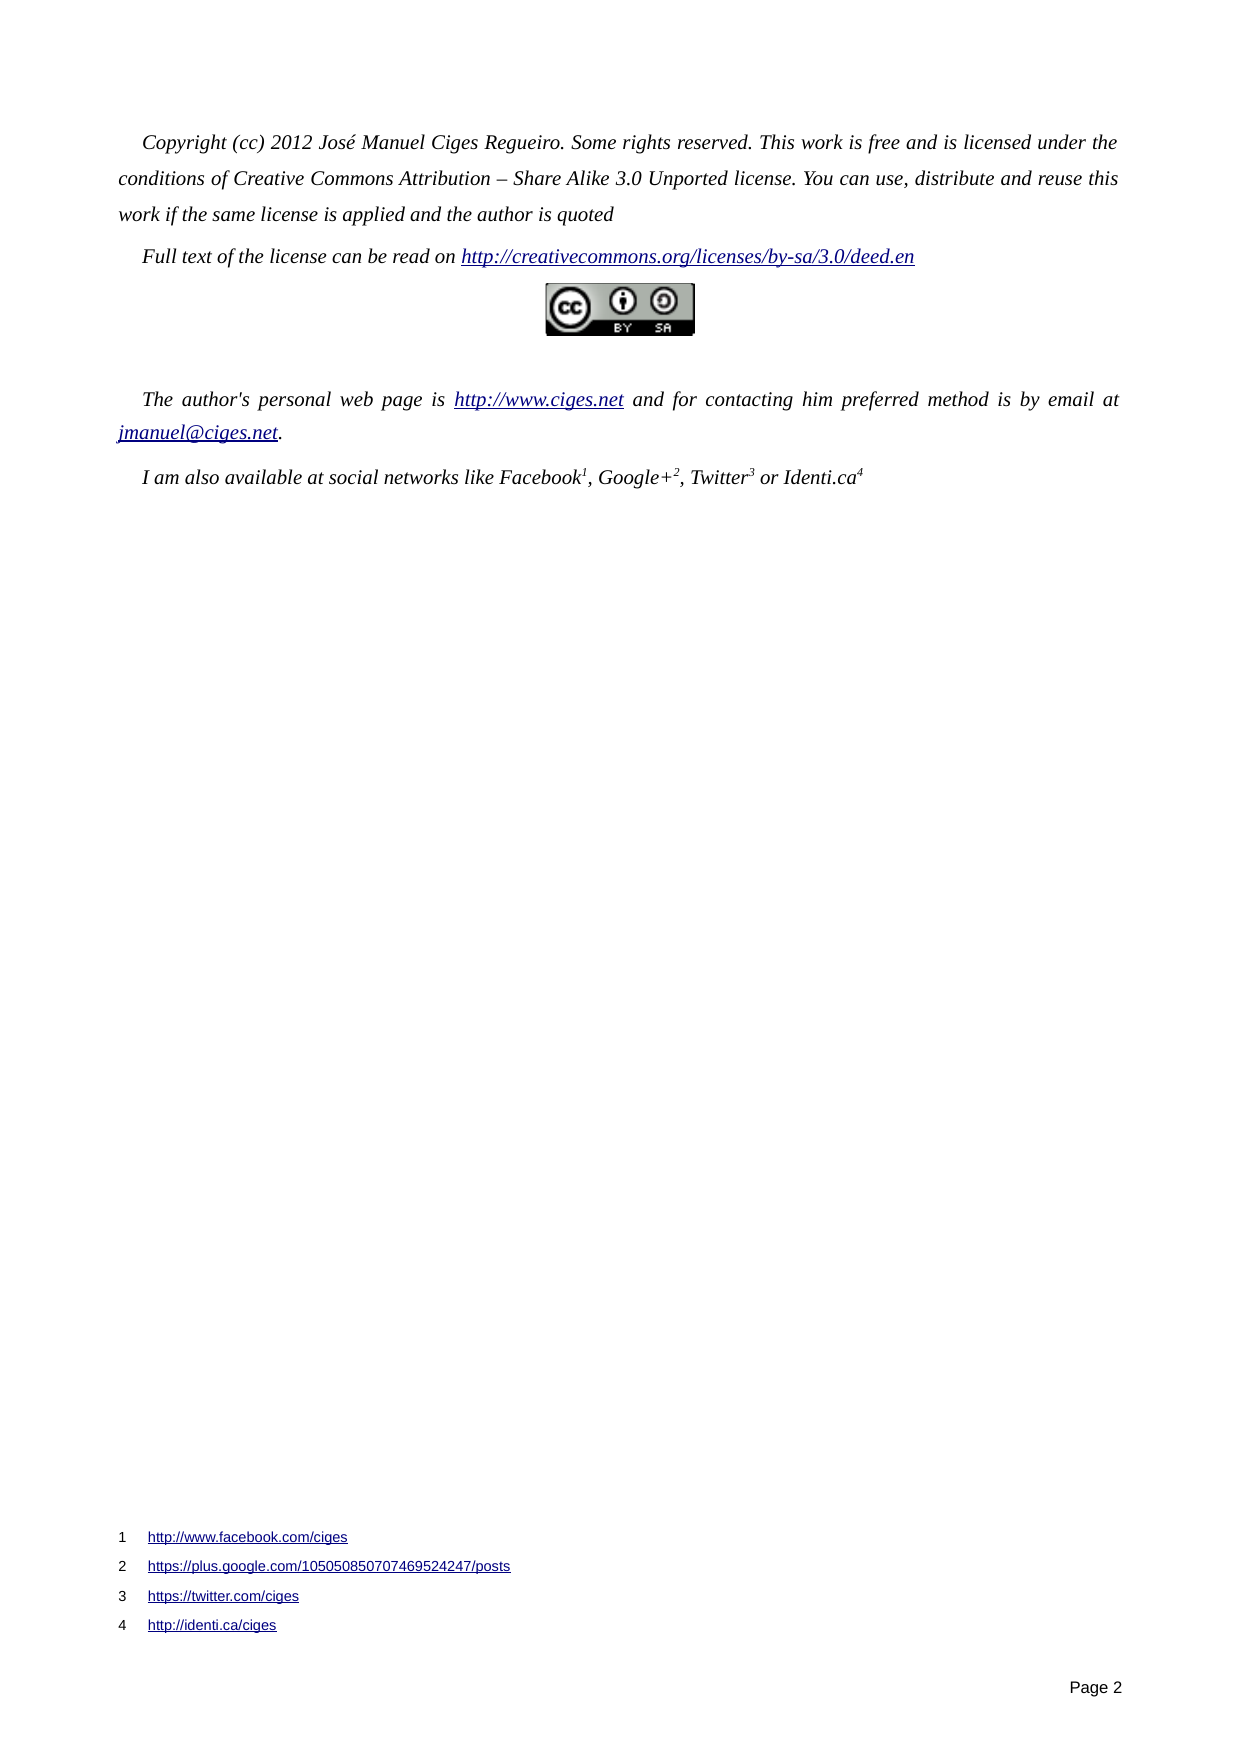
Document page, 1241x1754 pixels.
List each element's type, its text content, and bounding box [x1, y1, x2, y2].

text https://twitter.com/ciges [118, 1577, 1122, 1607]
text https://plus.google.com/105050850707469524247/posts [118, 1548, 1122, 1577]
text I am also available at social networks like Facebook, Google+, Twitter or Identi.ca [118, 458, 1122, 491]
text Full text of the license can be read on http://creativecommons.org/licenses/by-sa/3.0/deed.en [118, 238, 1122, 271]
text http://identi.ca/ciges [118, 1607, 1122, 1636]
picture [545, 283, 695, 336]
text The author's personal web page is http://www.ciges.net and for contacting him preferred method is by email at jmanuel@ciges.net. [118, 381, 1122, 446]
text http://www.facebook.com/ciges [118, 1518, 1122, 1548]
text Copyright (cc) 2012 José Manuel Ciges Regueiro. Some rights reserved. This work is free and is licensed under the conditions of Creative Commons Attribution – Share Alike 3.0 Unported license. You can use, distribute and reuse this work if the same license is applied and the author is quoted [118, 130, 1122, 226]
